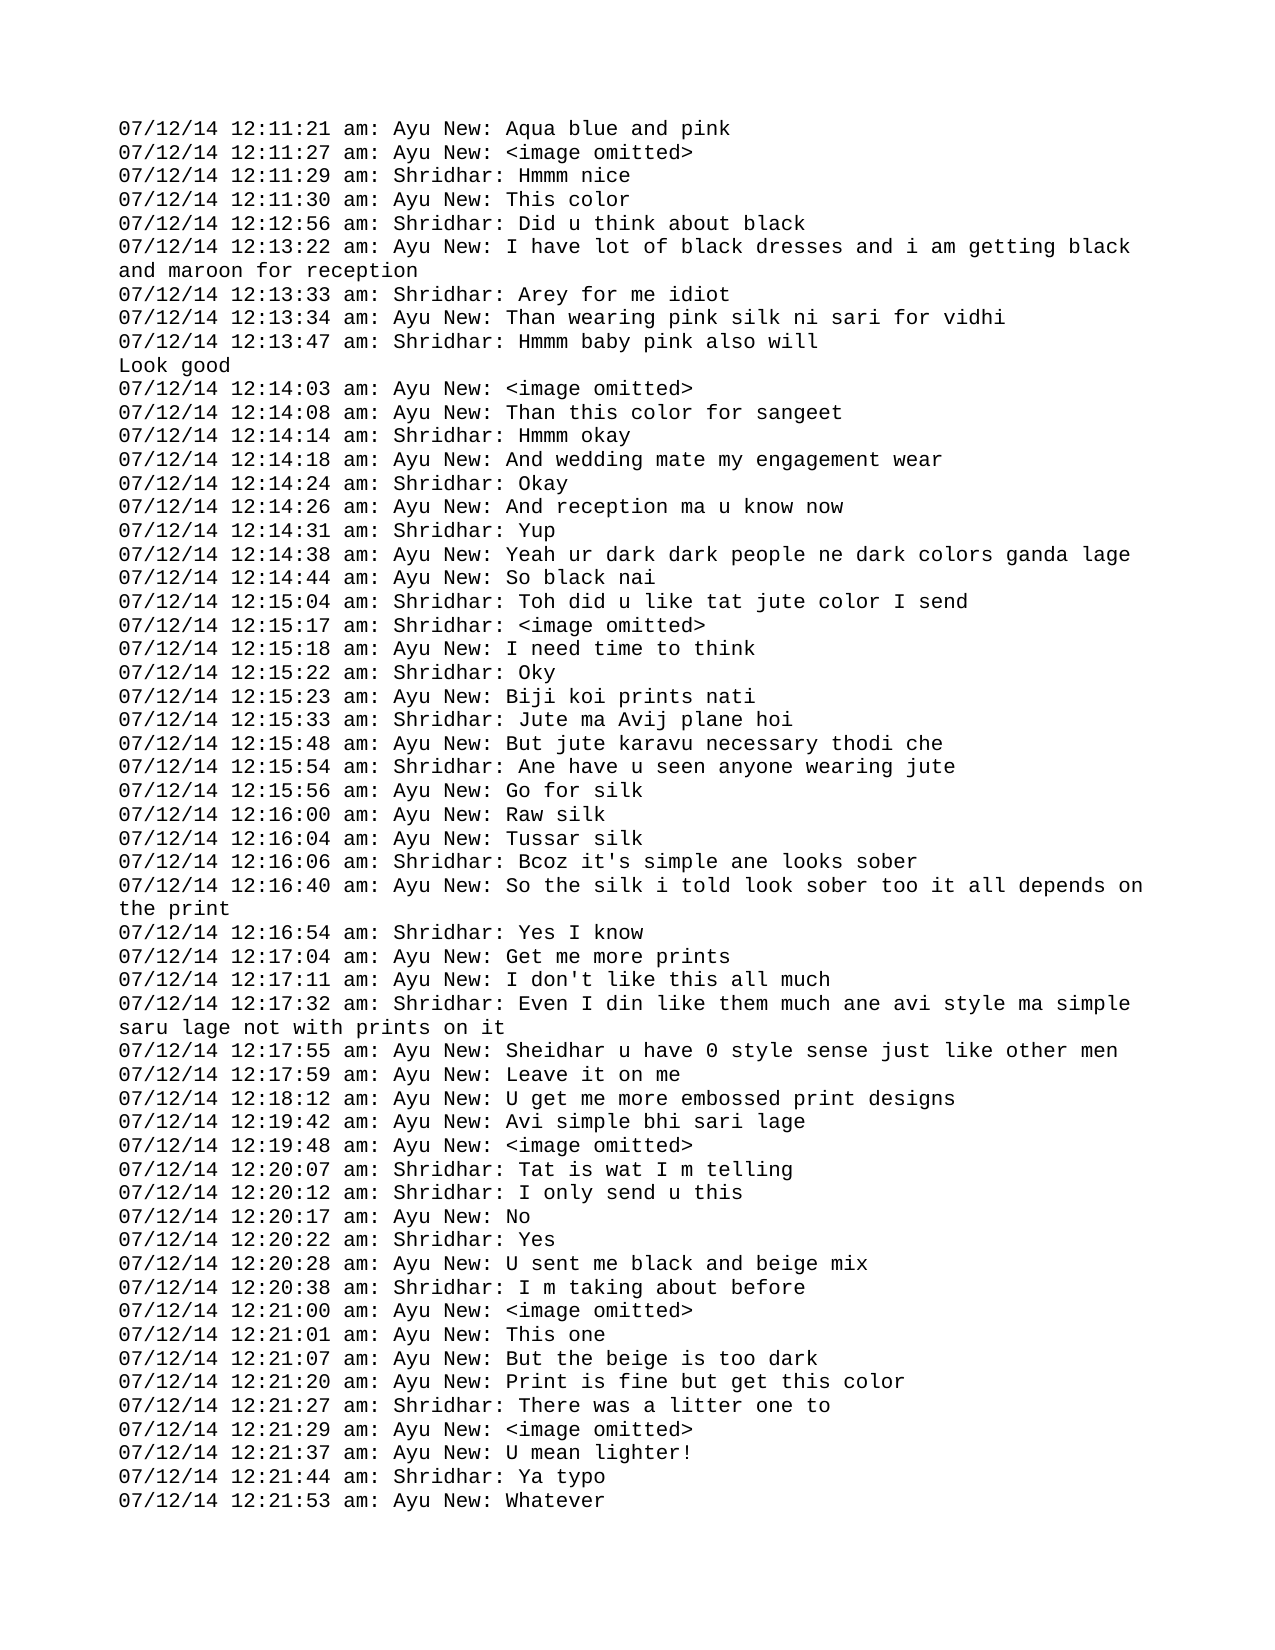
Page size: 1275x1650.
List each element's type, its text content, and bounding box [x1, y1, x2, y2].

text 07/12/14 12:21:44 am: Shridhar: Ya typo [118, 1466, 1157, 1489]
text 07/12/14 12:15:54 am: Shridhar: Ane have u seen anyone wearing jute [118, 757, 1157, 780]
text 07/12/14 12:11:27 am: Ayu New: <image omitted> [118, 142, 1157, 165]
text 07/12/14 12:15:18 am: Ayu New: I need time to think [118, 638, 1157, 662]
text 07/12/14 12:14:44 am: Ayu New: So black nai [118, 567, 1157, 591]
text 07/12/14 12:17:04 am: Ayu New: Get me more prints [118, 946, 1157, 969]
text 07/12/14 12:16:00 am: Ayu New: Raw silk [118, 804, 1157, 827]
text 07/12/14 12:15:22 am: Shridhar: Oky [118, 662, 1157, 686]
text 07/12/14 12:16:54 am: Shridhar: Yes I know [118, 922, 1157, 946]
text 07/12/14 12:16:04 am: Ayu New: Tussar silk [118, 827, 1157, 851]
text 07/12/14 12:17:59 am: Ayu New: Leave it on me [118, 1064, 1157, 1088]
text 07/12/14 12:14:18 am: Ayu New: And wedding mate my engagement wear [118, 449, 1157, 473]
text 07/12/14 12:14:38 am: Ayu New: Yeah ur dark dark people ne dark colors ganda lage [118, 544, 1157, 567]
text 07/12/14 12:12:56 am: Shridhar: Did u think about black [118, 213, 1157, 236]
text 07/12/14 12:15:56 am: Ayu New: Go for silk [118, 780, 1157, 804]
text 07/12/14 12:20:12 am: Shridhar: I only send u this [118, 1182, 1157, 1206]
text Look good [118, 354, 1157, 378]
text 07/12/14 12:13:47 am: Shridhar: Hmmm baby pink also will [118, 331, 1157, 354]
text 07/12/14 12:14:14 am: Shridhar: Hmmm okay [118, 426, 1157, 449]
text 07/12/14 12:21:29 am: Ayu New: <image omitted> [118, 1419, 1157, 1442]
text 07/12/14 12:13:33 am: Shridhar: Arey for me idiot [118, 284, 1157, 307]
text 07/12/14 12:20:22 am: Shridhar: Yes [118, 1229, 1157, 1253]
text 07/12/14 12:16:40 am: Ayu New: So the silk i told look sober too it all depends on the print [118, 875, 1157, 922]
text 07/12/14 12:21:27 am: Shridhar: There was a litter one to [118, 1395, 1157, 1419]
text 07/12/14 12:20:17 am: Ayu New: No [118, 1206, 1157, 1229]
text 07/12/14 12:21:07 am: Ayu New: But the beige is too dark [118, 1348, 1157, 1371]
text 07/12/14 12:19:48 am: Ayu New: <image omitted> [118, 1135, 1157, 1158]
text 07/12/14 12:14:31 am: Shridhar: Yup [118, 520, 1157, 544]
text 07/12/14 12:14:24 am: Shridhar: Okay [118, 473, 1157, 496]
text 07/12/14 12:17:11 am: Ayu New: I don't like this all much [118, 969, 1157, 993]
text 07/12/14 12:14:26 am: Ayu New: And reception ma u know now [118, 496, 1157, 520]
text 07/12/14 12:17:55 am: Ayu New: Sheidhar u have 0 style sense just like other men [118, 1040, 1157, 1064]
text 07/12/14 12:15:04 am: Shridhar: Toh did u like tat jute color I send [118, 591, 1157, 615]
text 07/12/14 12:11:21 am: Ayu New: Aqua blue and pink [118, 118, 1157, 142]
text 07/12/14 12:20:38 am: Shridhar: I m taking about before [118, 1277, 1157, 1300]
text 07/12/14 12:16:06 am: Shridhar: Bcoz it's simple ane looks sober [118, 851, 1157, 875]
text 07/12/14 12:21:37 am: Ayu New: U mean lighter! [118, 1442, 1157, 1466]
text 07/12/14 12:15:17 am: Shridhar: <image omitted> [118, 615, 1157, 638]
text 07/12/14 12:11:29 am: Shridhar: Hmmm nice [118, 165, 1157, 189]
text 07/12/14 12:20:07 am: Shridhar: Tat is wat I m telling [118, 1158, 1157, 1182]
text 07/12/14 12:15:23 am: Ayu New: Biji koi prints nati [118, 686, 1157, 709]
text 07/12/14 12:13:22 am: Ayu New: I have lot of black dresses and i am getting black and maroon for reception [118, 236, 1157, 284]
text 07/12/14 12:19:42 am: Ayu New: Avi simple bhi sari lage [118, 1111, 1157, 1135]
text 07/12/14 12:20:28 am: Ayu New: U sent me black and beige mix [118, 1253, 1157, 1277]
text 07/12/14 12:13:34 am: Ayu New: Than wearing pink silk ni sari for vidhi [118, 307, 1157, 331]
text 07/12/14 12:21:01 am: Ayu New: This one [118, 1324, 1157, 1348]
text 07/12/14 12:21:53 am: Ayu New: Whatever [118, 1489, 1157, 1513]
text 07/12/14 12:21:20 am: Ayu New: Print is fine but get this color [118, 1371, 1157, 1395]
text 07/12/14 12:14:08 am: Ayu New: Than this color for sangeet [118, 402, 1157, 426]
text 07/12/14 12:15:33 am: Shridhar: Jute ma Avij plane hoi [118, 709, 1157, 733]
text 07/12/14 12:18:12 am: Ayu New: U get me more embossed print designs [118, 1088, 1157, 1111]
text 07/12/14 12:11:30 am: Ayu New: This color [118, 189, 1157, 213]
text 07/12/14 12:14:03 am: Ayu New: <image omitted> [118, 378, 1157, 402]
text 07/12/14 12:15:48 am: Ayu New: But jute karavu necessary thodi che [118, 733, 1157, 757]
text 07/12/14 12:21:00 am: Ayu New: <image omitted> [118, 1300, 1157, 1324]
text 07/12/14 12:17:32 am: Shridhar: Even I din like them much ane avi style ma simple saru lage not with prints on it [118, 993, 1157, 1040]
